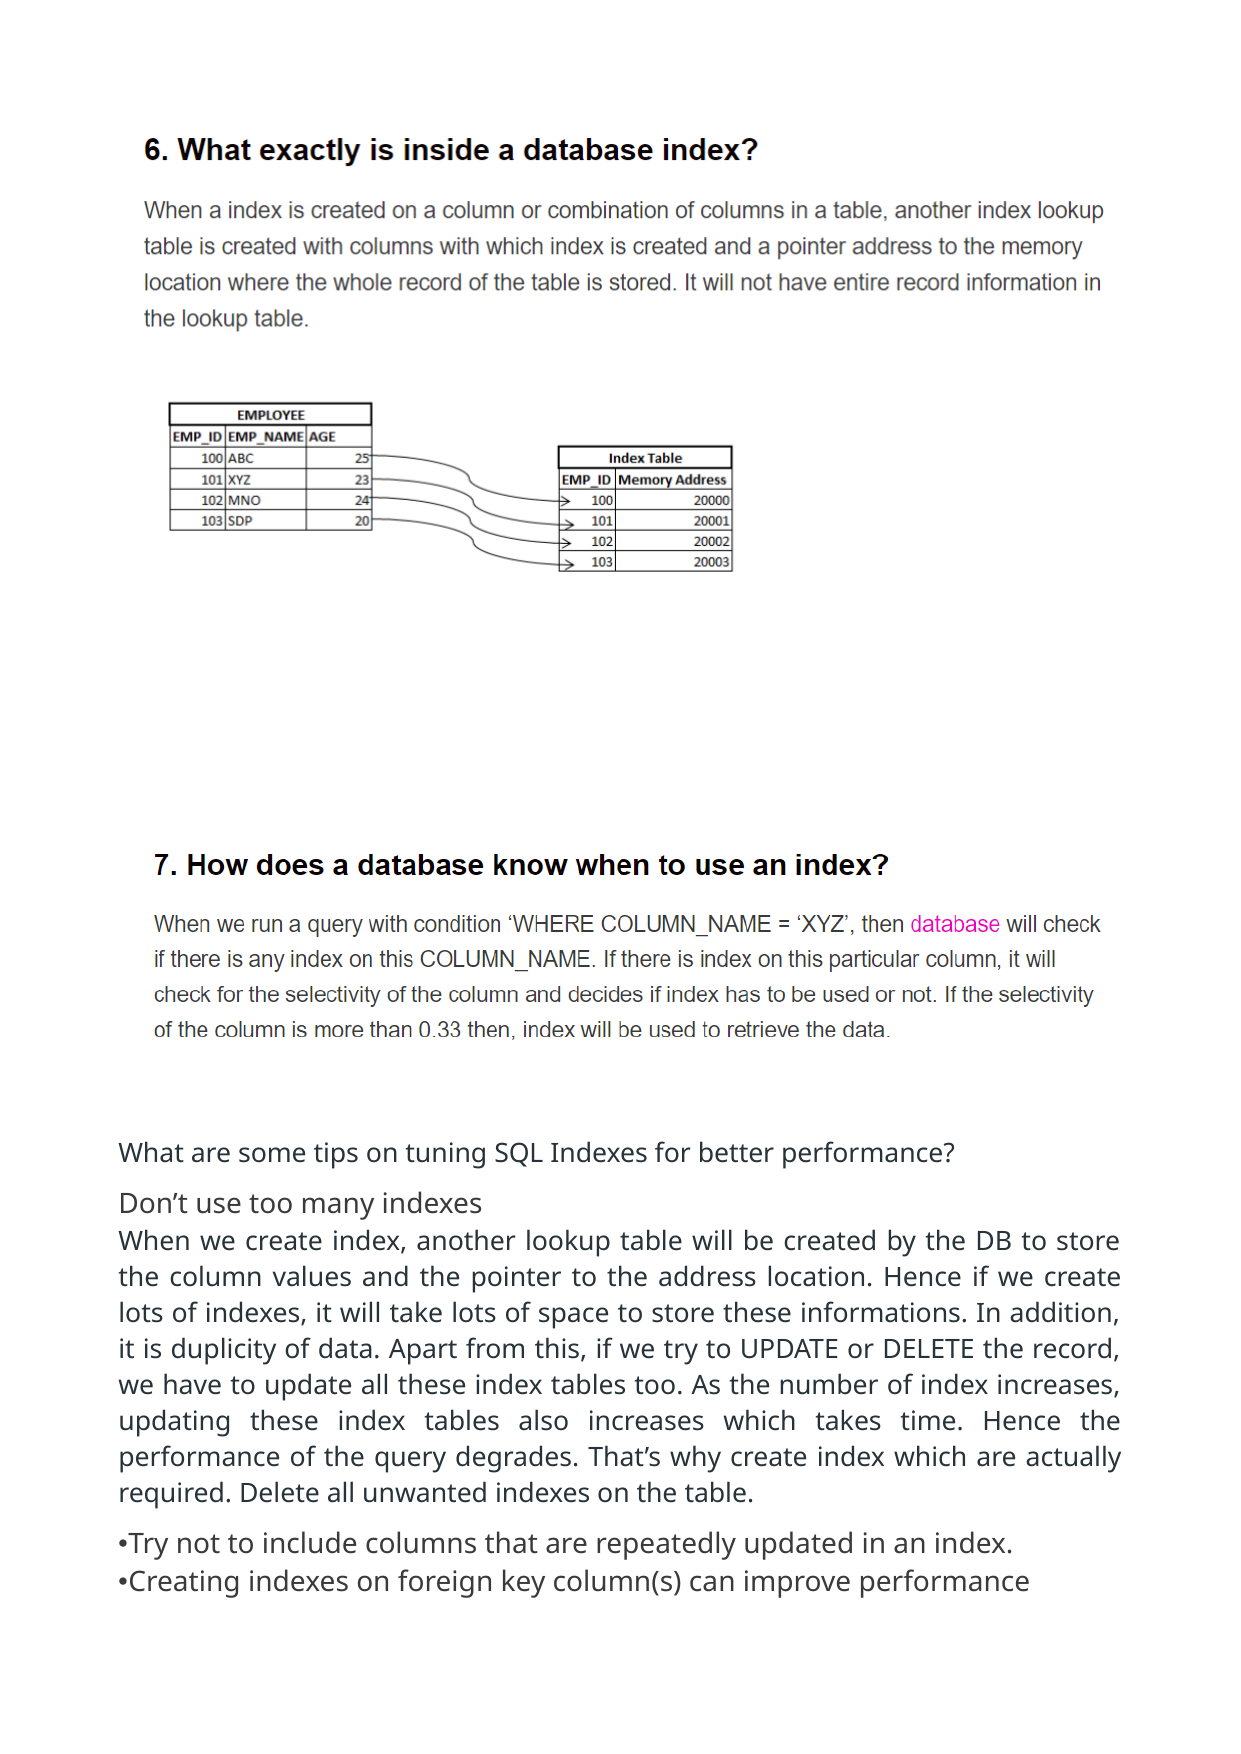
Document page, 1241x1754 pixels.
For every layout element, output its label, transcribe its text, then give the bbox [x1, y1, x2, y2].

picture [118, 118, 1123, 583]
subtitle What are some tips on tuning SQL Indexes for better performance? [118, 1134, 1122, 1171]
text When we create index, another lookup table will be created by the DB to store the column values and the pointer to the address location. Hence if we create lots of indexes, it will take lots of space to store these informations. In addition, it is duplicity of data. Apart from this, if we try to UPDATE or DELETE the record, we have to update all these index tables too. As the number of index increases, updating these index tables also increases which takes time. Hence the performance of the query degrades. That’s why create index which are actually required. Delete all unwanted indexes on the table. [118, 1221, 1122, 1511]
list Creating indexes on foreign key column(s) can improve performance [118, 1561, 1122, 1600]
picture [118, 812, 1123, 1081]
text Don’t use too many indexes [118, 1183, 1122, 1221]
list Try not to include columns that are repeatedly updated in an index. [118, 1523, 1122, 1561]
